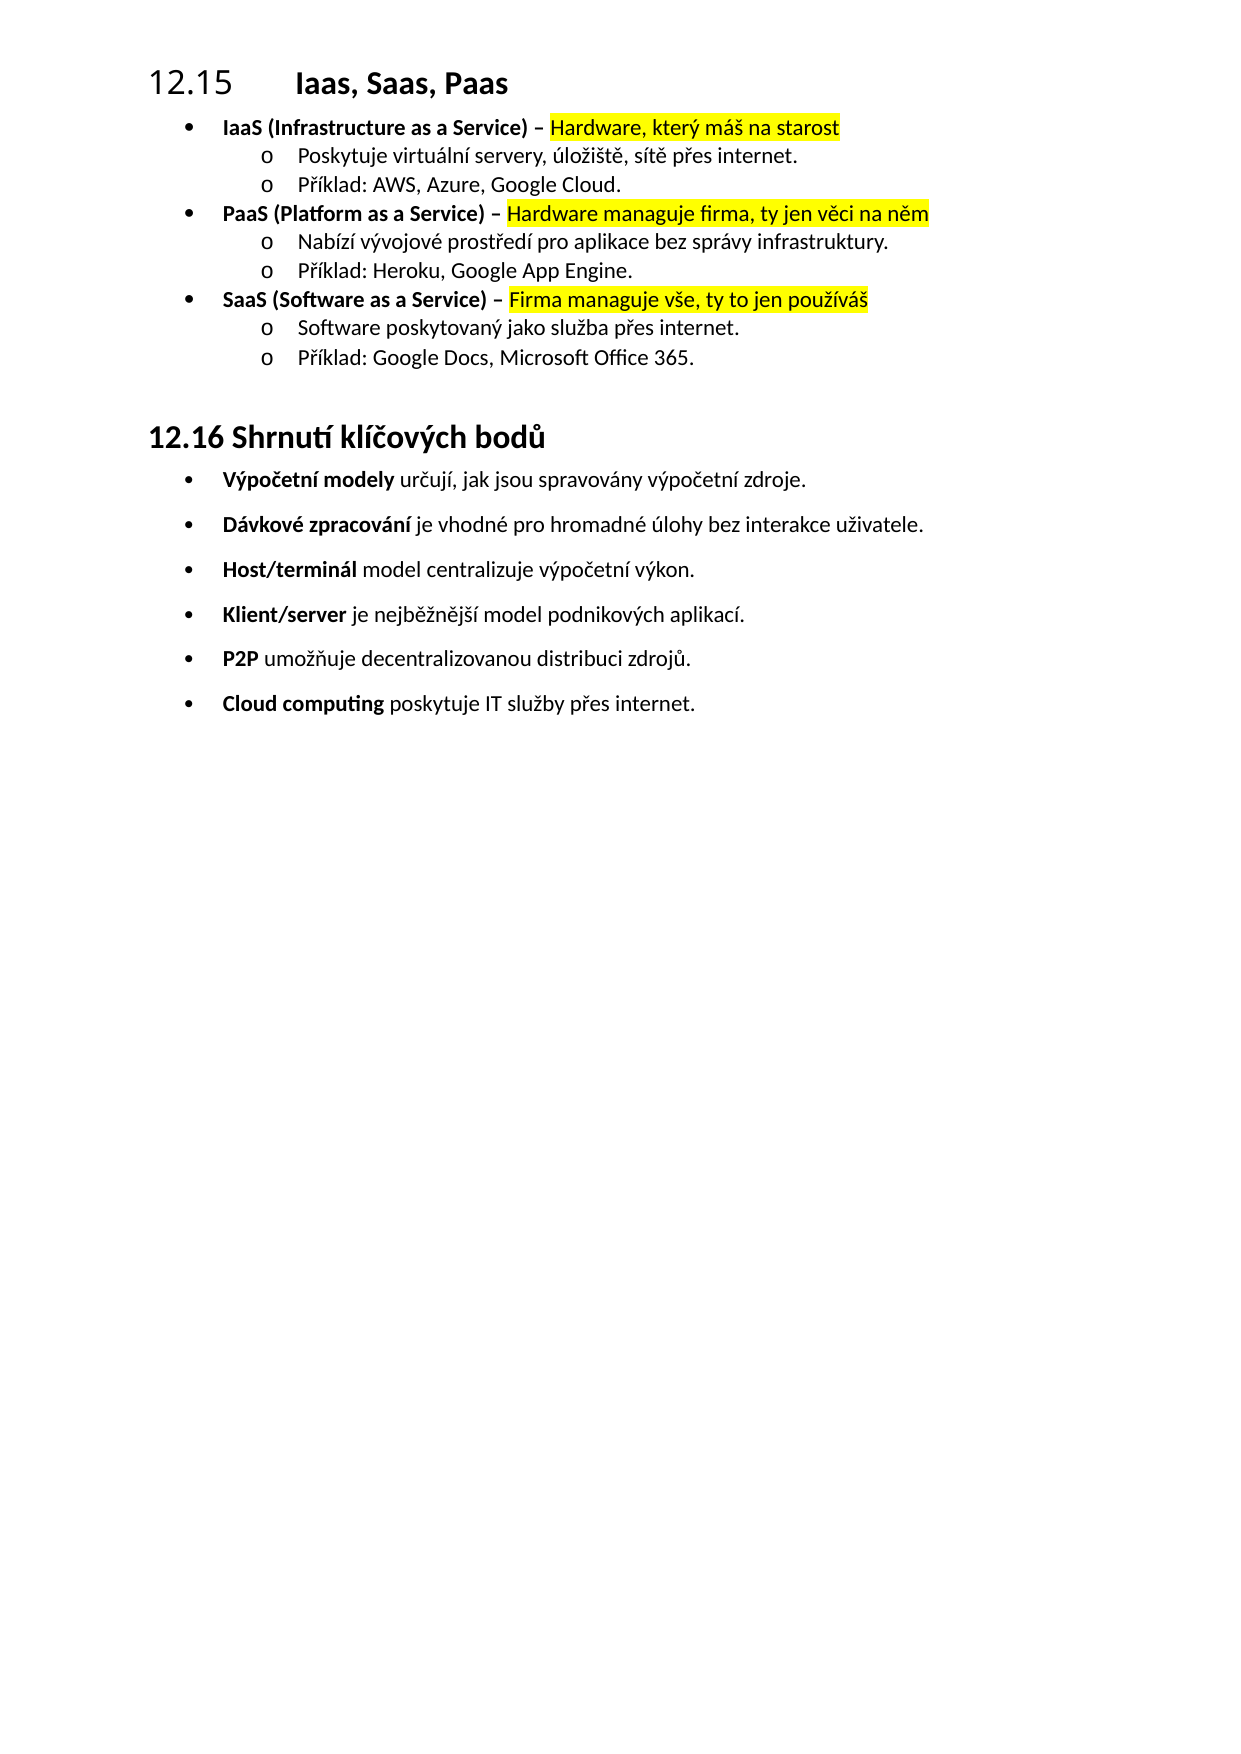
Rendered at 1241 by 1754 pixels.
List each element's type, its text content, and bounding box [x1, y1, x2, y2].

list Výpočetní modely určují, jak jsou spravovány výpočetní zdroje. [185, 466, 1093, 494]
list Příklad: AWS, Azure, Google Cloud. [260, 170, 1093, 199]
list IaaS (Infrastructure as a Service) – Hardware, který máš na starost [185, 113, 1093, 141]
list PaaS (Platform as a Service) – Hardware managuje firma, ty jen věci na něm [185, 199, 1093, 227]
list Příklad: Heroku, Google App Engine. [260, 256, 1093, 286]
list Poskytuje virtuální servery, úložiště, sítě přes internet. [260, 141, 1093, 170]
list P2P umožňuje decentralizovanou distribuci zdrojů. [185, 644, 1093, 672]
subtitle Iaas, Saas, Paas [148, 59, 1093, 104]
list Cloud computing poskytuje IT služby přes internet. [185, 689, 1093, 717]
list Příklad: Google Docs, Microsoft Office 365. [260, 343, 1093, 372]
list Software poskytovaný jako služba přes internet. [260, 313, 1093, 343]
list Nabízí vývojové prostředí pro aplikace bez správy infrastruktury. [260, 227, 1093, 256]
list Host/terminál model centralizuje výpočetní výkon. [185, 555, 1093, 583]
list Dávkové zpracování je vhodné pro hromadné úlohy bez interakce uživatele. [185, 510, 1093, 538]
list Klient/server je nejběžnější model podnikových aplikací. [185, 600, 1093, 628]
subtitle 12.16 Shrnutí klíčových bodů [148, 417, 1093, 457]
list SaaS (Software as a Service) – Firma managuje vše, ty to jen používáš [185, 286, 1093, 313]
